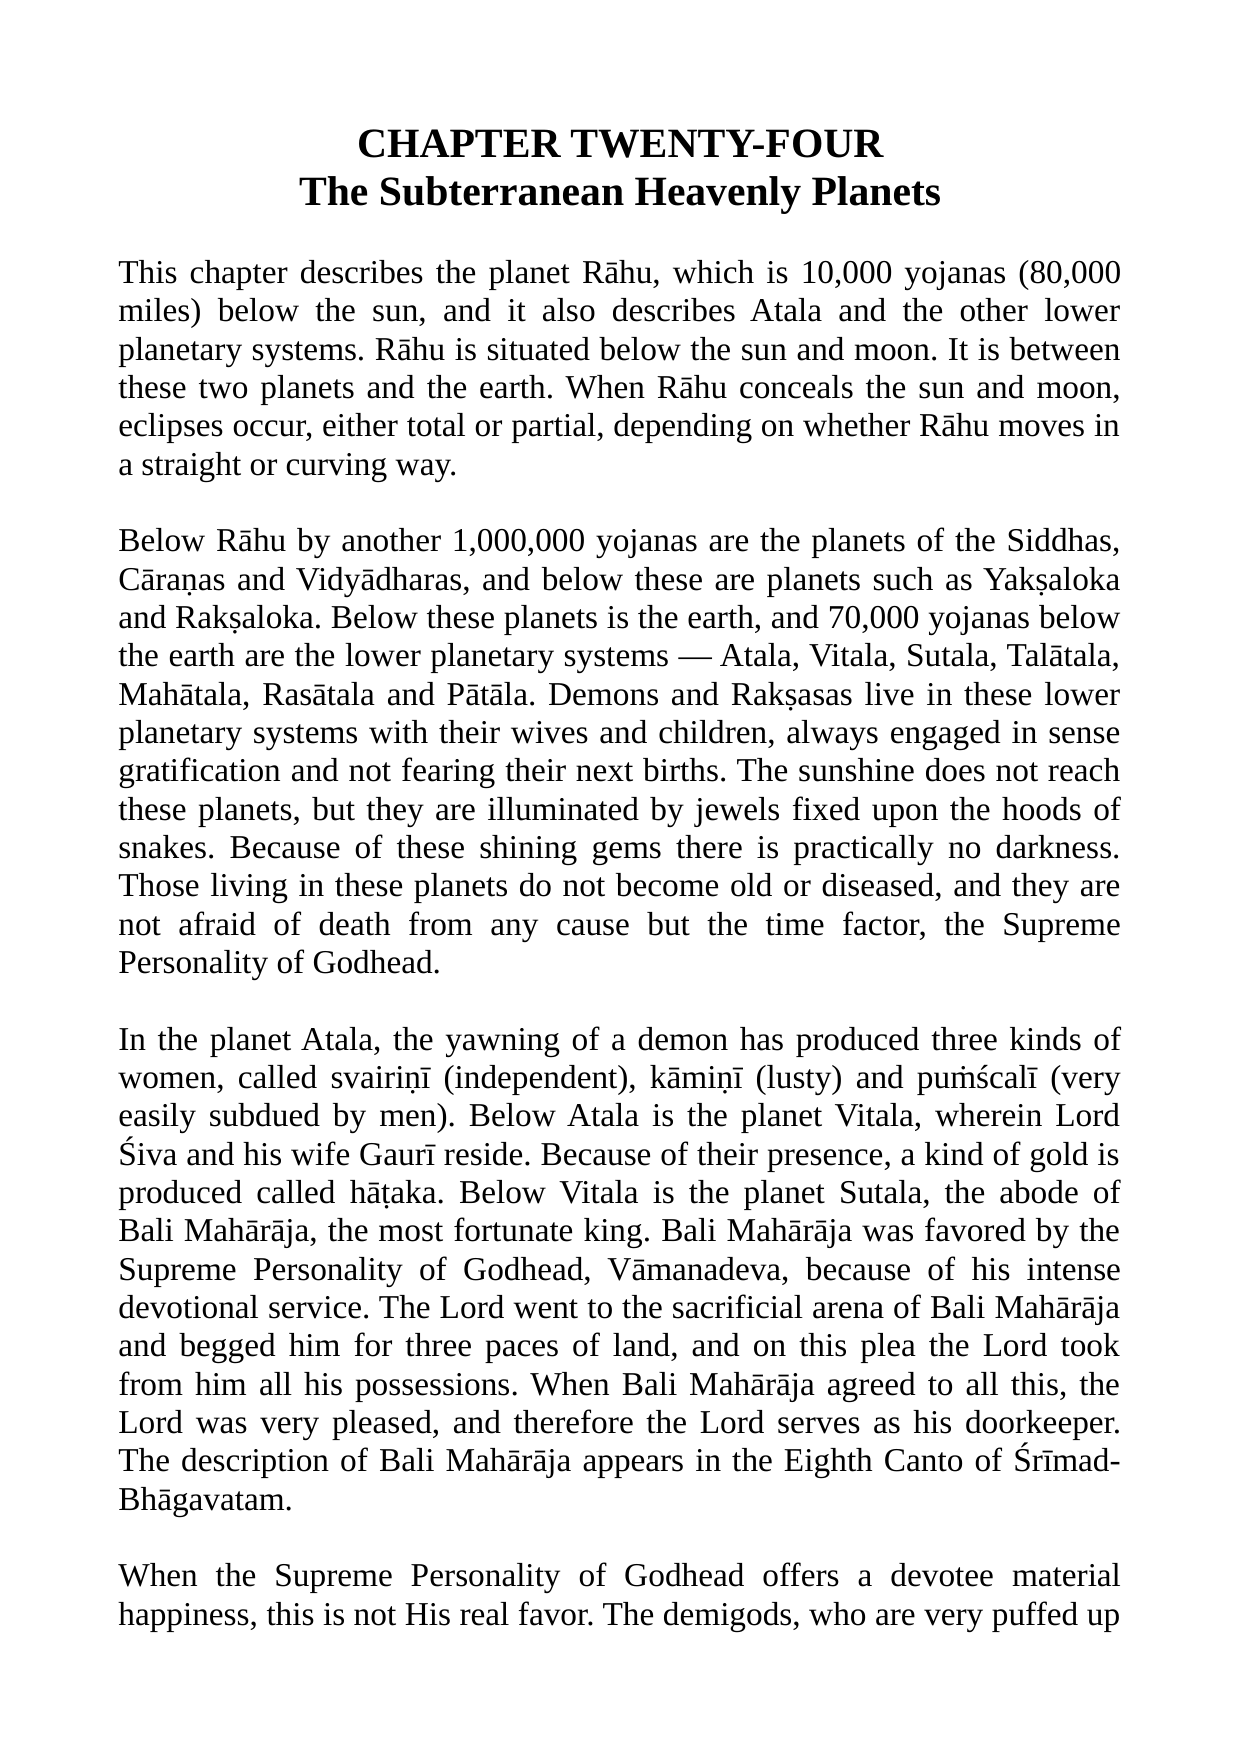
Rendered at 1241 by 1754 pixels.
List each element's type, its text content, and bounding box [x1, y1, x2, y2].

text The Subterranean Heavenly Planets [118, 166, 1122, 214]
text Below Rāhu by another 1,000,000 yojanas are the planets of the Siddhas, Cāraṇas and Vidyādharas, and below these are planets such as Yakṣaloka and Rakṣaloka. Below these planets is the earth, and 70,000 yojanas below the earth are the lower planetary systems — Atala, Vitala, Sutala, Talātala, Mahātala, Rasātala and Pātāla. Demons and Rakṣasas live in these lower planetary systems with their wives and children, always engaged in sense gratification and not fearing their next births. The sunshine does not reach these planets, but they are illuminated by jewels fixed upon the hoods of snakes. Because of these shining gems there is practically no darkness. Those living in these planets do not become old or diseased, and they are not afraid of death from any cause but the time factor, the Supreme Personality of Godhead. [118, 521, 1122, 981]
text CHAPTER TWENTY-FOUR [118, 118, 1122, 166]
text In the planet Atala, the yawning of a demon has produced three kinds of women, called svairiṇī (independent), kāmiṇī (lusty) and puṁścalī (very easily subdued by men). Below Atala is the planet Vitala, wherein Lord Śiva and his wife Gaurī reside. Because of their presence, a kind of gold is produced called hāṭaka. Below Vitala is the planet Sutala, the abode of Bali Mahārāja, the most fortunate king. Bali Mahārāja was favored by the Supreme Personality of Godhead, Vāmanadeva, because of his intense devotional service. The Lord went to the sacrificial arena of Bali Mahārāja and begged him for three paces of land, and on this plea the Lord took from him all his possessions. When Bali Mahārāja agreed to all this, the Lord was very pleased, and therefore the Lord serves as his doorkeeper. The description of Bali Mahārāja appears in the Eighth Canto of Śrīmad-Bhāgavatam. [118, 1019, 1122, 1517]
text This chapter describes the planet Rāhu, which is 10,000 yojanas (80,000 miles) below the sun, and it also describes Atala and the other lower planetary systems. Rāhu is situated below the sun and moon. It is between these two planets and the earth. When Rāhu conceals the sun and moon, eclipses occur, either total or partial, depending on whether Rāhu moves in a straight or curving way. [118, 252, 1122, 482]
text When the Supreme Personality of Godhead offers a devotee material happiness, this is not His real favor. The demigods, who are very puffed up [118, 1556, 1122, 1632]
